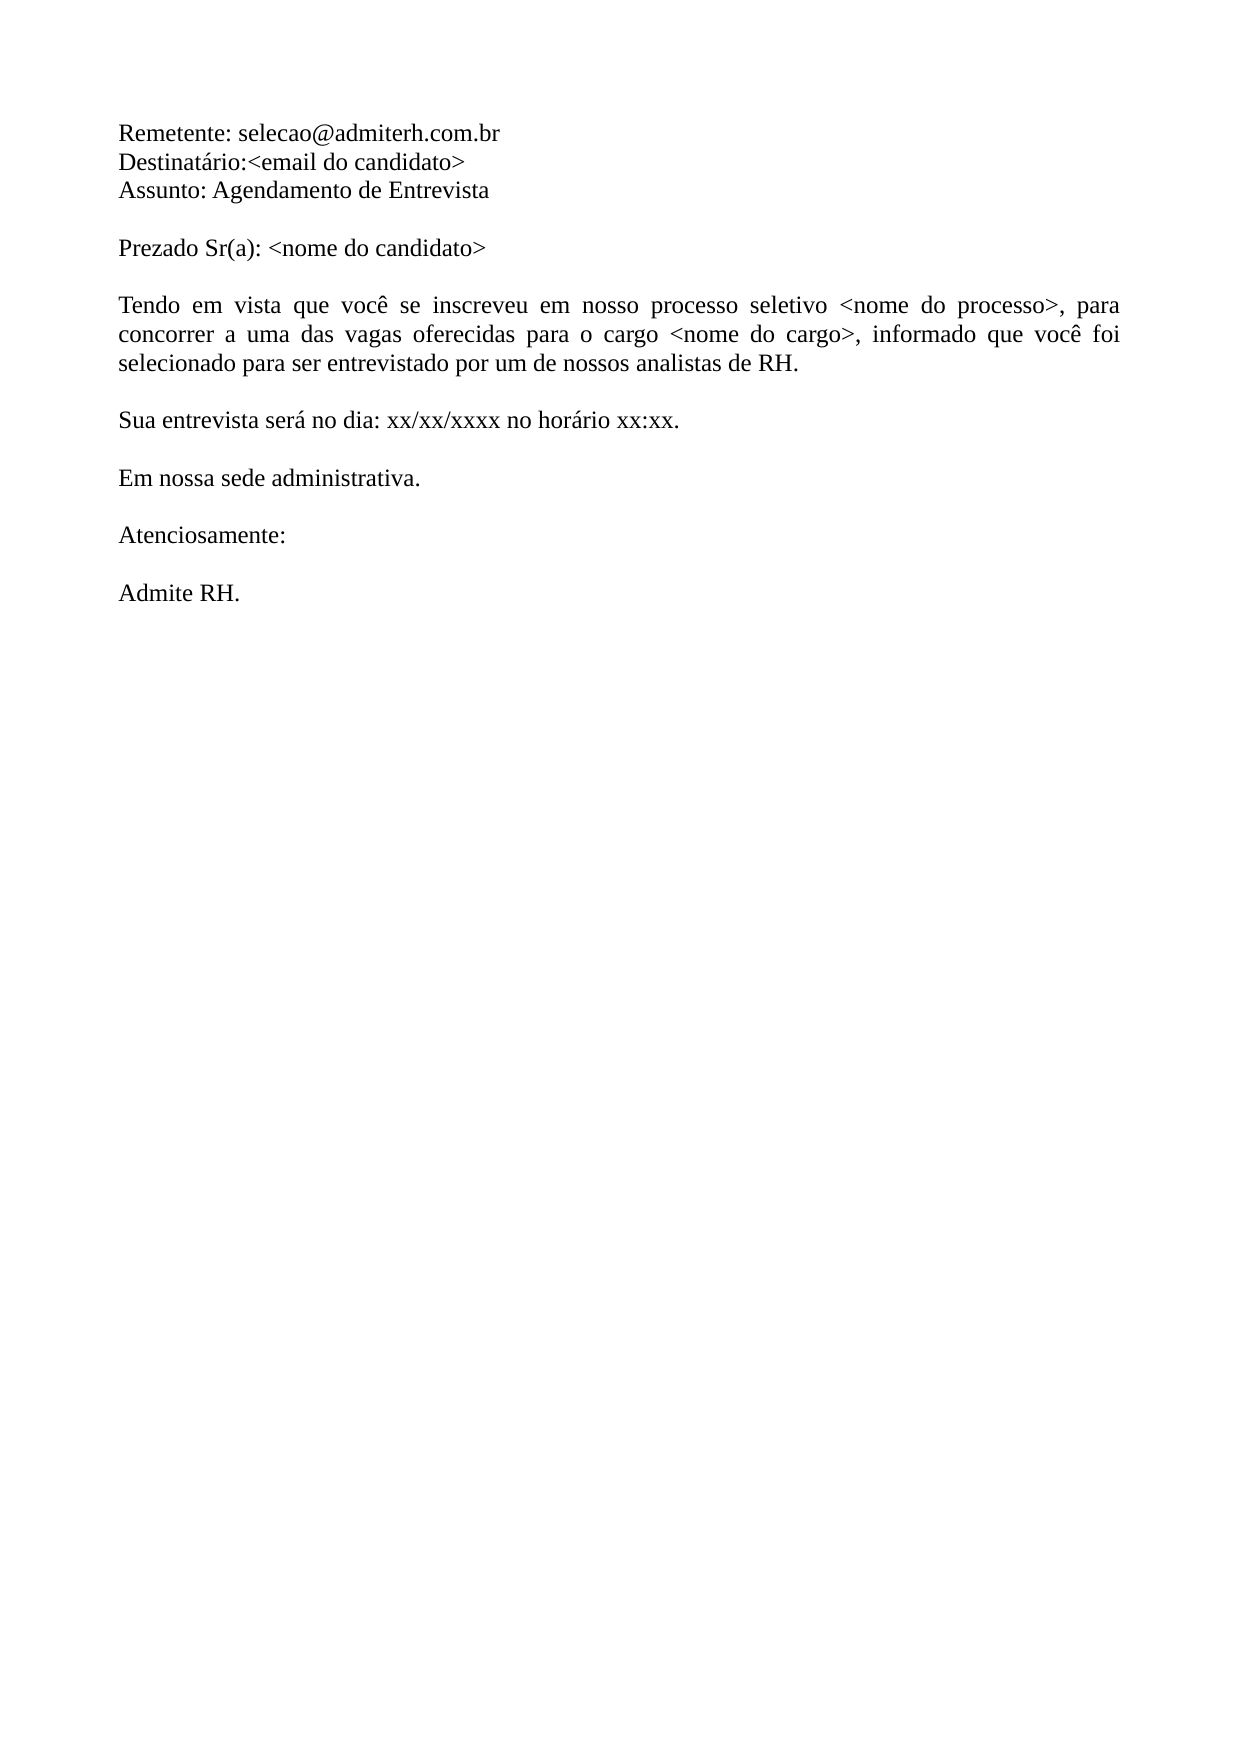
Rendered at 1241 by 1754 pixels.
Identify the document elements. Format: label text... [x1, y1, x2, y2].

text Admite RH. [118, 578, 1122, 607]
text Sua entrevista será no dia: xx/xx/xxxx no horário xx:xx. [118, 406, 1122, 434]
text Atenciosamente: [118, 521, 1122, 549]
text Remetente: selecao@admiterh.com.br [118, 118, 1122, 147]
text Assunto: Agendamento de Entrevista [118, 176, 1122, 204]
text Tendo em vista que você se inscreveu em nosso processo seletivo <nome do processo>, para concorrer a uma das vagas oferecidas para o cargo <nome do cargo>, informado que você foi selecionado para ser entrevistado por um de nossos analistas de RH. [118, 291, 1122, 377]
text Prezado Sr(a): <nome do candidato> [118, 233, 1122, 262]
text Em nossa sede administrativa. [118, 463, 1122, 492]
text Destinatário:<email do candidato> [118, 147, 1122, 176]
